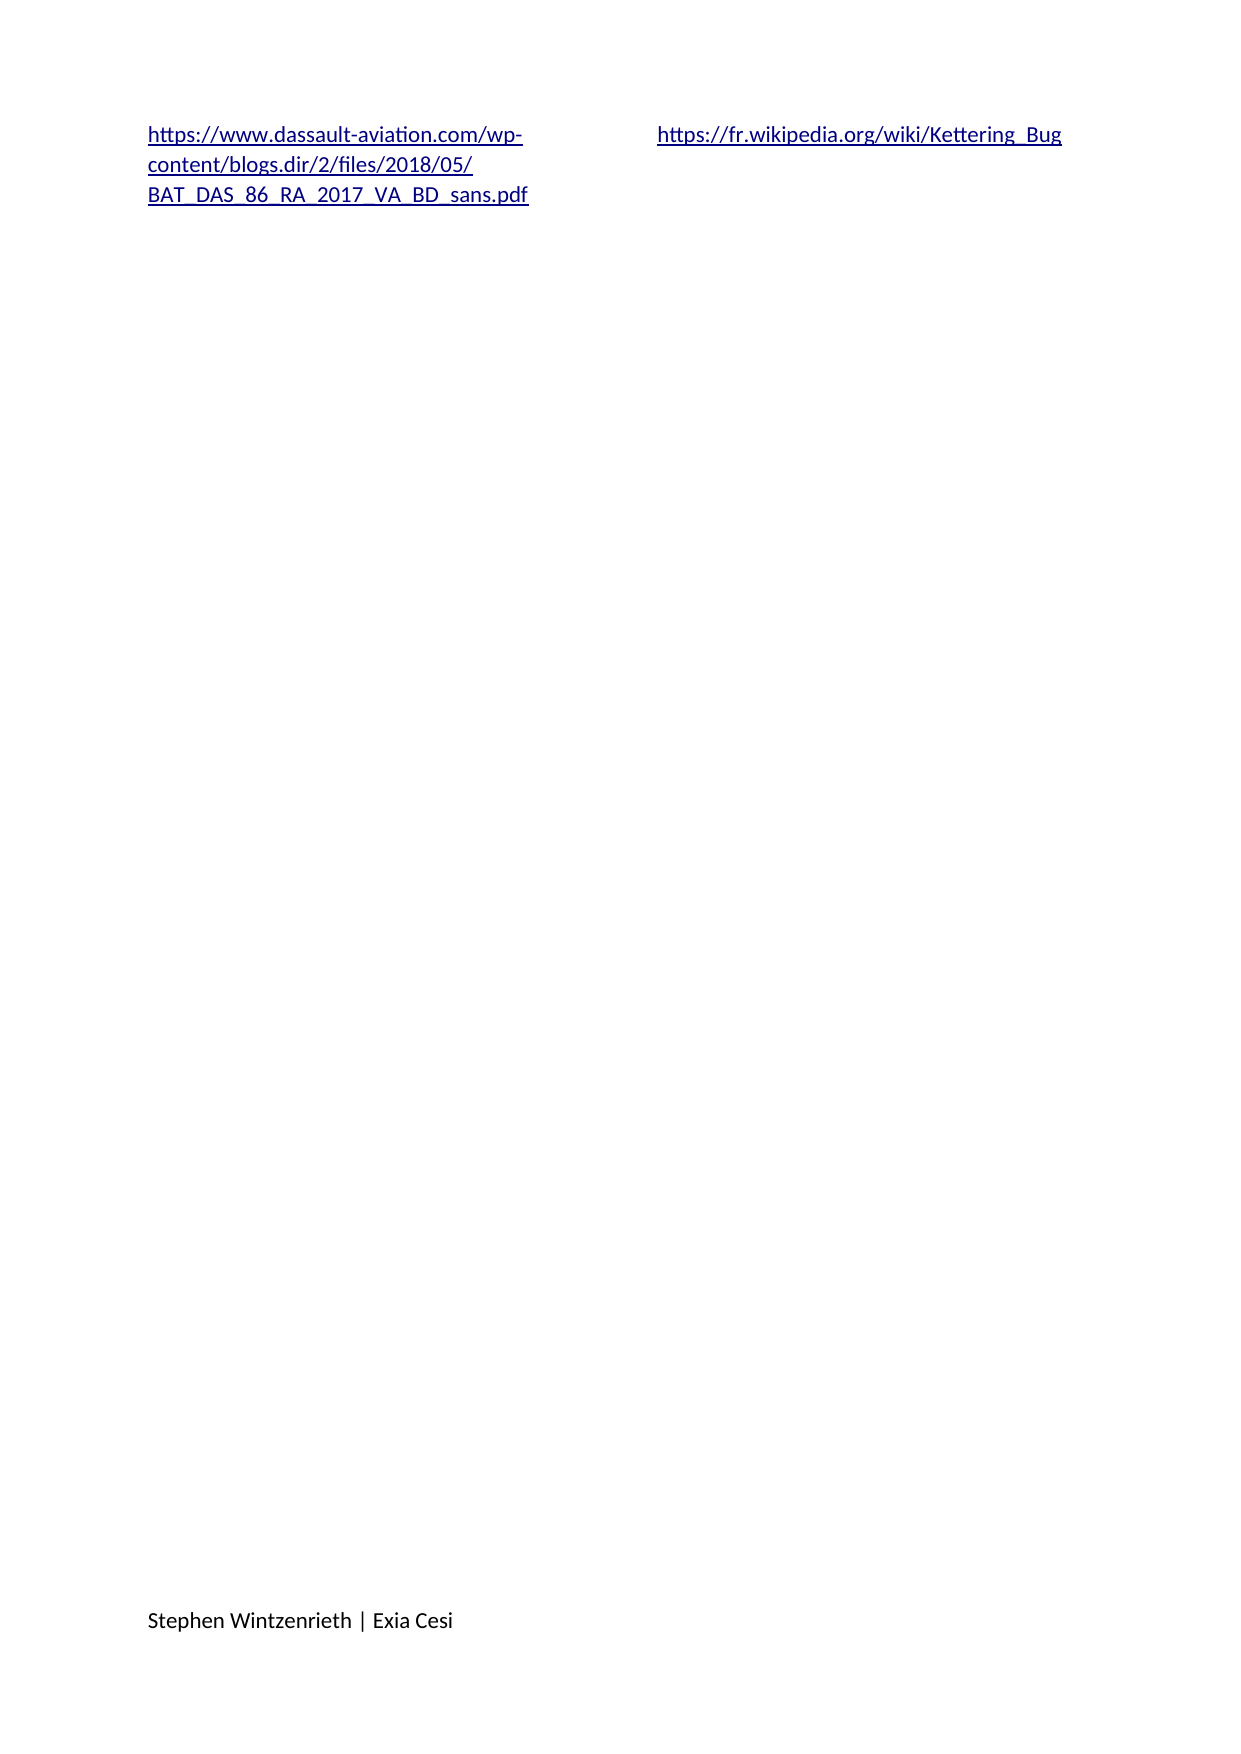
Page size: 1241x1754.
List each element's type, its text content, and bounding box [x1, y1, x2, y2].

text https://www.dassault-aviation.com/wp-content/blogs.dir/2/files/2018/05/BAT_DAS_86_RA_2017_VA_BD_sans.pdf [148, 120, 583, 208]
text https://fr.wikipedia.org/wiki/Kettering_Bug [657, 120, 1093, 148]
